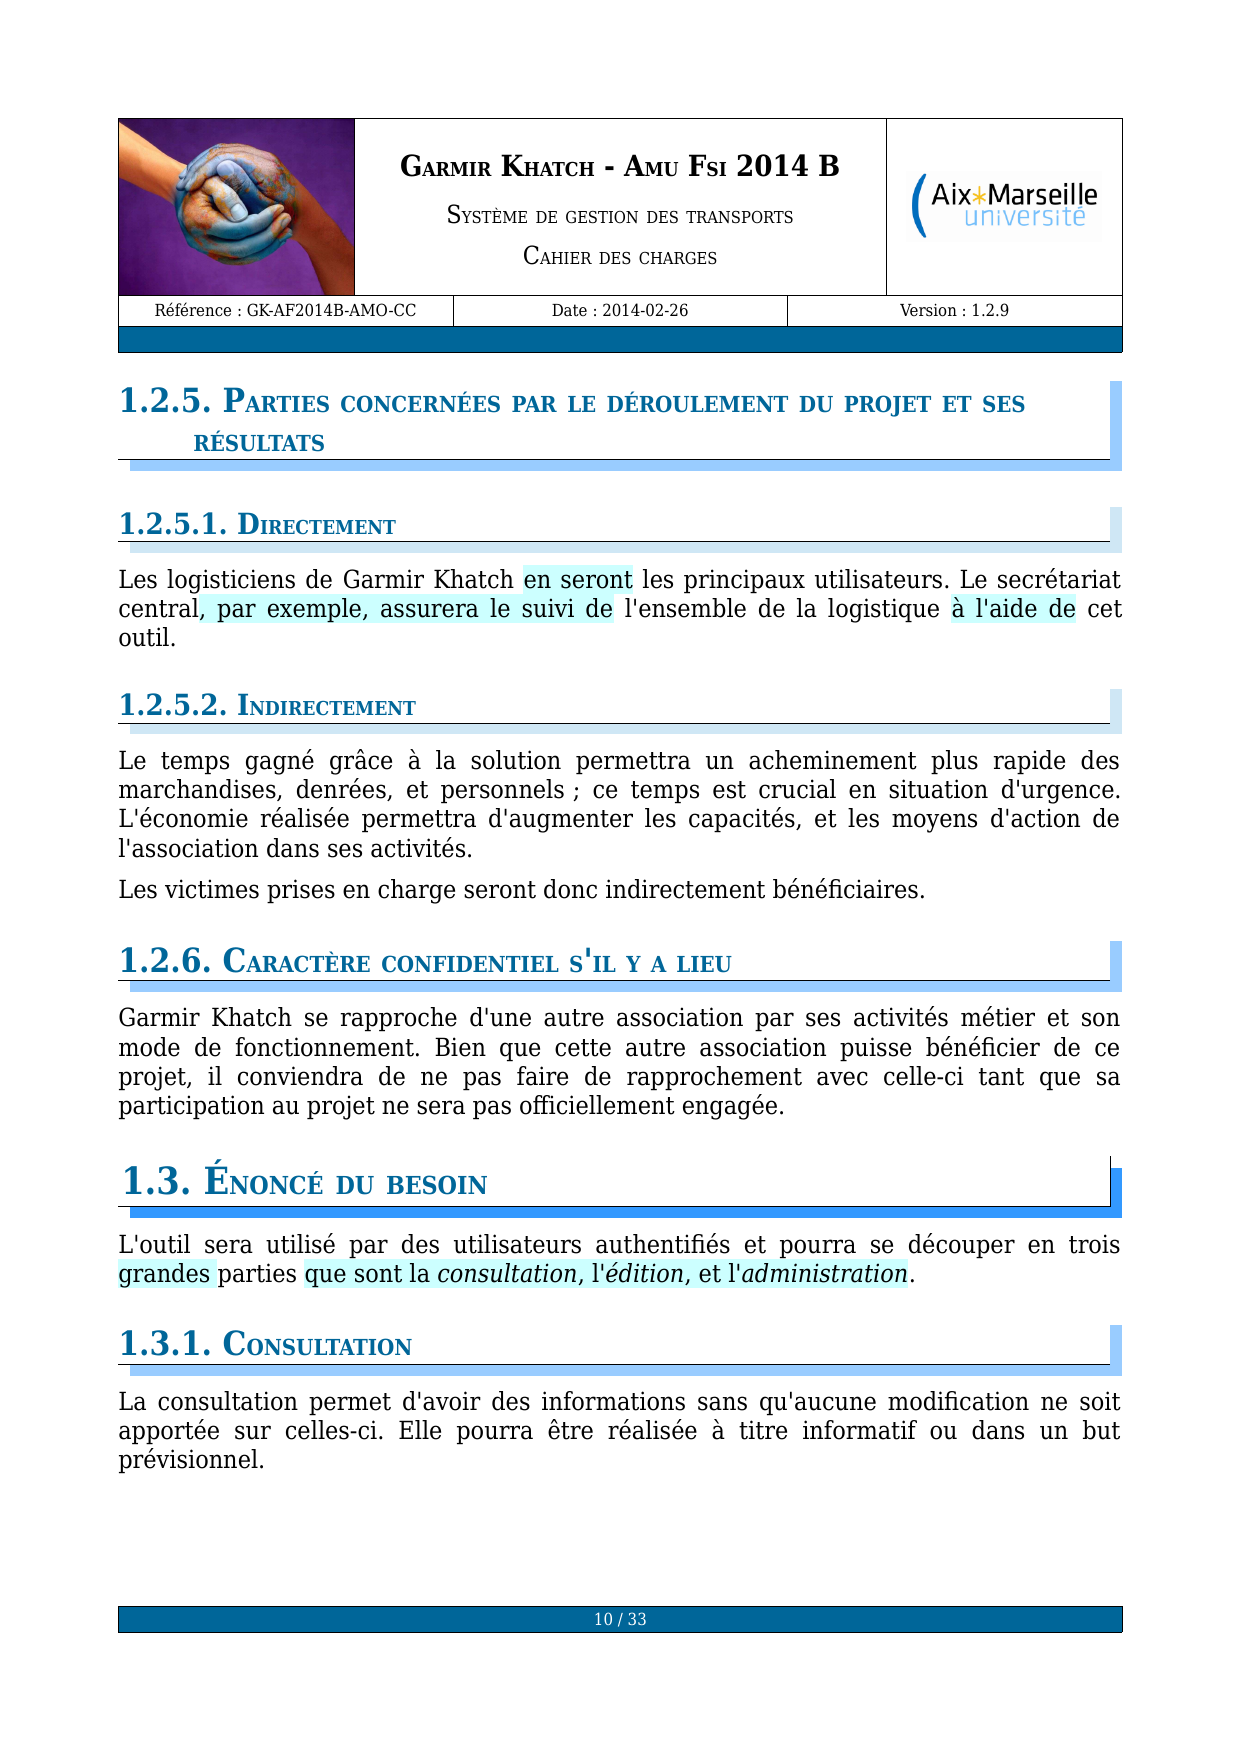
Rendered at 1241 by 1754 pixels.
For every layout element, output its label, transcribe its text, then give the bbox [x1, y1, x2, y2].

subtitle Directement [118, 507, 1110, 541]
subtitle Caractère confidentiel s'il y a lieu [118, 941, 1110, 980]
text Les logisticiens de Garmir Khatch en seront les principaux utilisateurs. Le secrétariat central, par exemple, assurera le suivi de l'ensemble de la logistique à l'aide de cet outil. [118, 565, 1122, 652]
text Garmir Khatch se rapproche d'une autre association par ses activités métier et son mode de fonctionnement. Bien que cette autre association puisse bénéficier de ce projet, il conviendra de ne pas faire de rapprochement avec celle-ci tant que sa participation au projet ne sera pas officiellement engagée. [118, 1004, 1122, 1120]
text La consultation permet d'avoir des informations sans qu'aucune modification ne soit apportée sur celles-ci. Elle pourra être réalisée à titre informatif ou dans un but prévisionnel. [118, 1387, 1122, 1475]
text Les victimes prises en charge seront donc indirectement bénéficiaires. [118, 876, 1122, 905]
picture [887, 126, 1122, 288]
picture [119, 119, 354, 295]
subtitle Consultation [118, 1324, 1110, 1364]
text L'outil sera utilisé par des utilisateurs authentifiés et pourra se découper en trois grandes parties que sont la consultation, l'édition, et l'administration. [118, 1230, 1122, 1288]
subtitle Parties concernées par le déroulement du projet et ses résultats [118, 381, 1110, 459]
text Le temps gagné grâce à la solution permettra un acheminement plus rapide des marchandises, denrées, et personnels ; ce temps est crucial en situation d'urgence. L'économie réalisée permettra d'augmenter les capacités, et les moyens d'action de l'association dans ses activités. [118, 746, 1122, 863]
subtitle Énoncé du besoin [118, 1156, 1110, 1206]
subtitle Indirectement [118, 688, 1110, 723]
